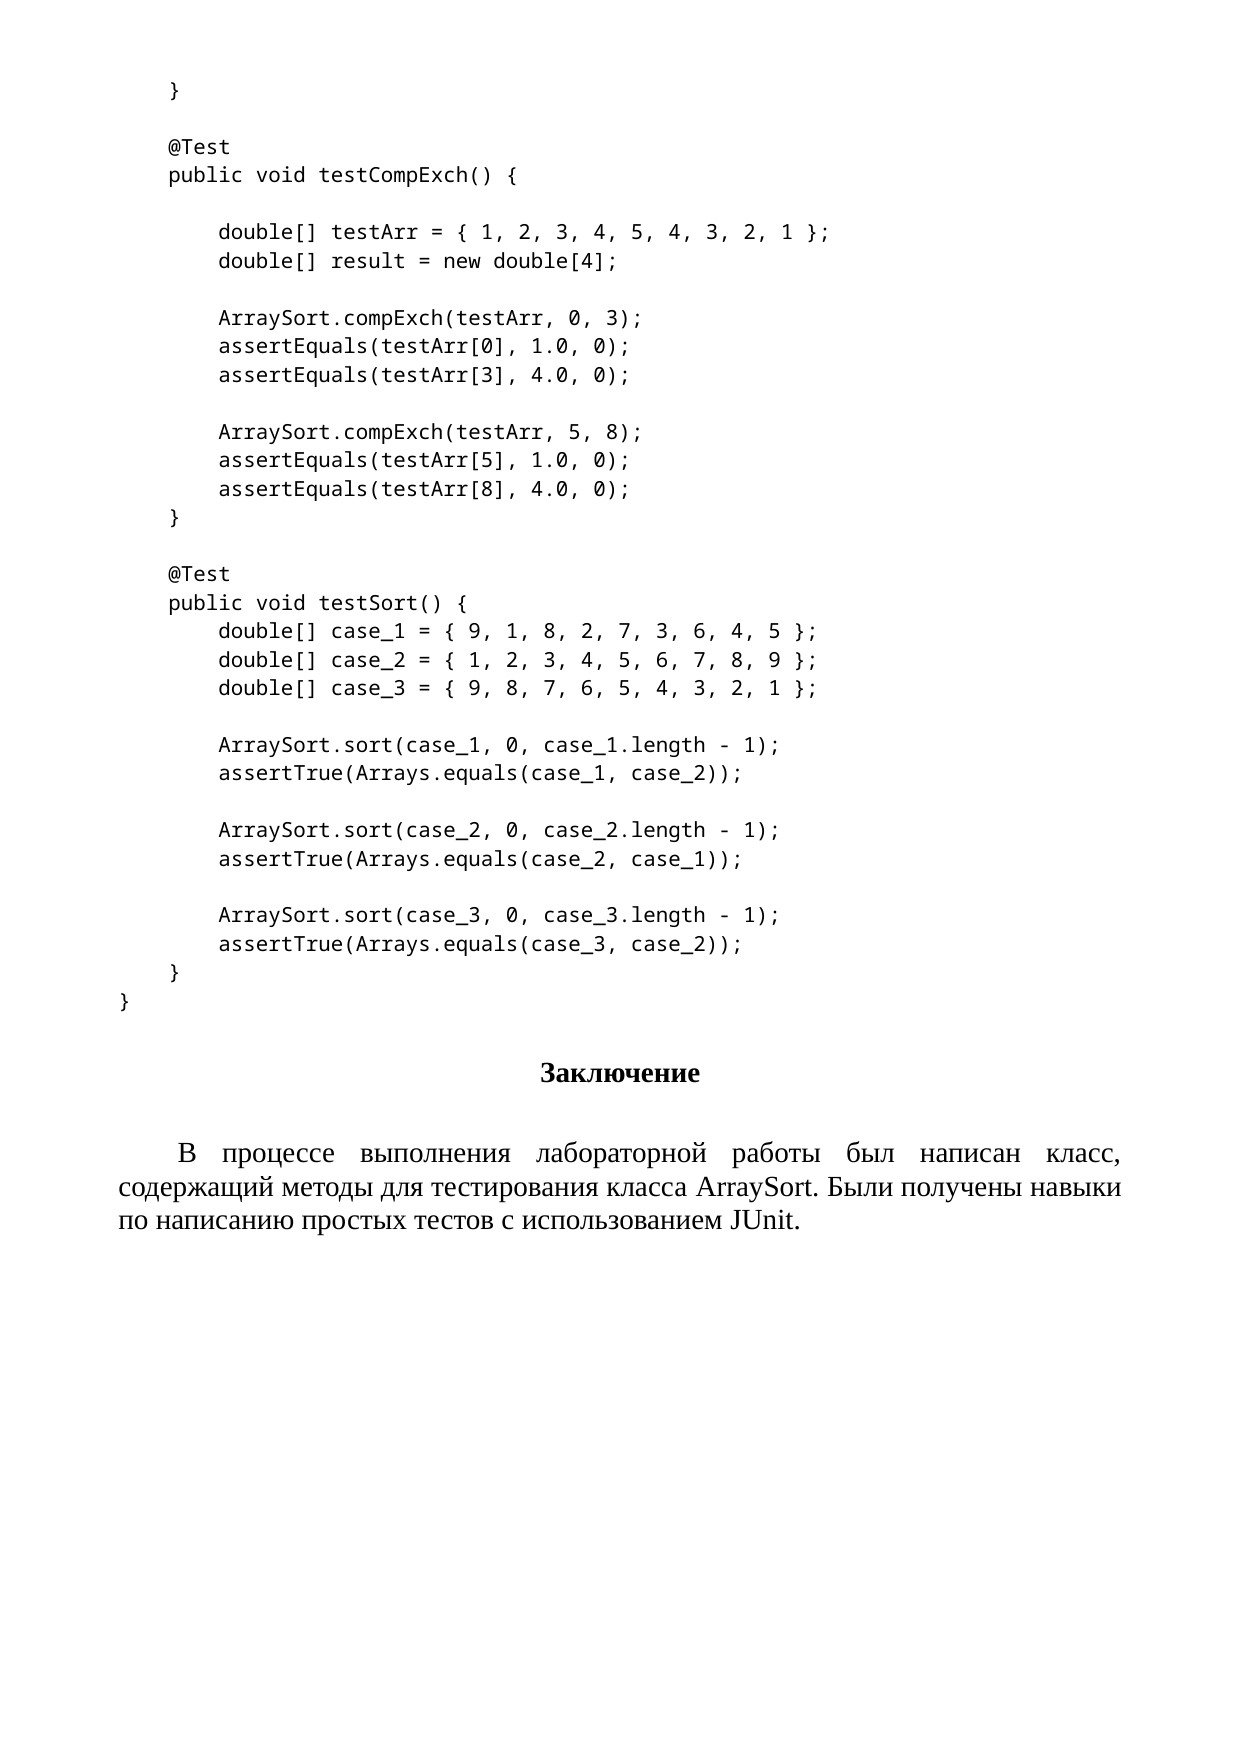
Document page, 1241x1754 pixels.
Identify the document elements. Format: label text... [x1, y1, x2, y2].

text public void testCompExch() { [118, 160, 1122, 189]
text } [118, 75, 1122, 103]
text assertTrue(Arrays.equals(case_3, case_2)); [118, 929, 1122, 957]
text ArraySort.sort(case_1, 0, case_1.length - 1); [118, 730, 1122, 758]
text } [118, 986, 1122, 1014]
text assertEquals(testArr[5], 1.0, 0); [118, 446, 1122, 474]
text Заключение [118, 1056, 1122, 1089]
text double[] case_2 = { 1, 2, 3, 4, 5, 6, 7, 8, 9 }; [118, 645, 1122, 673]
text ArraySort.compExch(testArr, 0, 3); [118, 303, 1122, 332]
text ArraySort.compExch(testArr, 5, 8); [118, 417, 1122, 446]
text В процессе выполнения лабораторной работы был написан класс, содержащий методы для тестирования класса ArraySort. Были получены навыки по написанию простых тестов с использованием JUnit. [118, 1135, 1122, 1236]
text } [118, 502, 1122, 531]
text ArraySort.sort(case_3, 0, case_3.length - 1); [118, 901, 1122, 929]
text double[] testArr = { 1, 2, 3, 4, 5, 4, 3, 2, 1 }; [118, 217, 1122, 246]
text assertTrue(Arrays.equals(case_1, case_2)); [118, 758, 1122, 787]
text @Test [118, 559, 1122, 588]
text double[] case_1 = { 9, 1, 8, 2, 7, 3, 6, 4, 5 }; [118, 616, 1122, 645]
text ArraySort.sort(case_2, 0, case_2.length - 1); [118, 815, 1122, 844]
text double[] result = new double[4]; [118, 246, 1122, 274]
text @Test [118, 132, 1122, 160]
text assertEquals(testArr[0], 1.0, 0); [118, 332, 1122, 360]
text public void testSort() { [118, 588, 1122, 616]
text assertEquals(testArr[8], 4.0, 0); [118, 474, 1122, 502]
text double[] case_3 = { 9, 8, 7, 6, 5, 4, 3, 2, 1 }; [118, 673, 1122, 702]
text } [118, 957, 1122, 986]
text assertEquals(testArr[3], 4.0, 0); [118, 360, 1122, 388]
text assertTrue(Arrays.equals(case_2, case_1)); [118, 844, 1122, 872]
